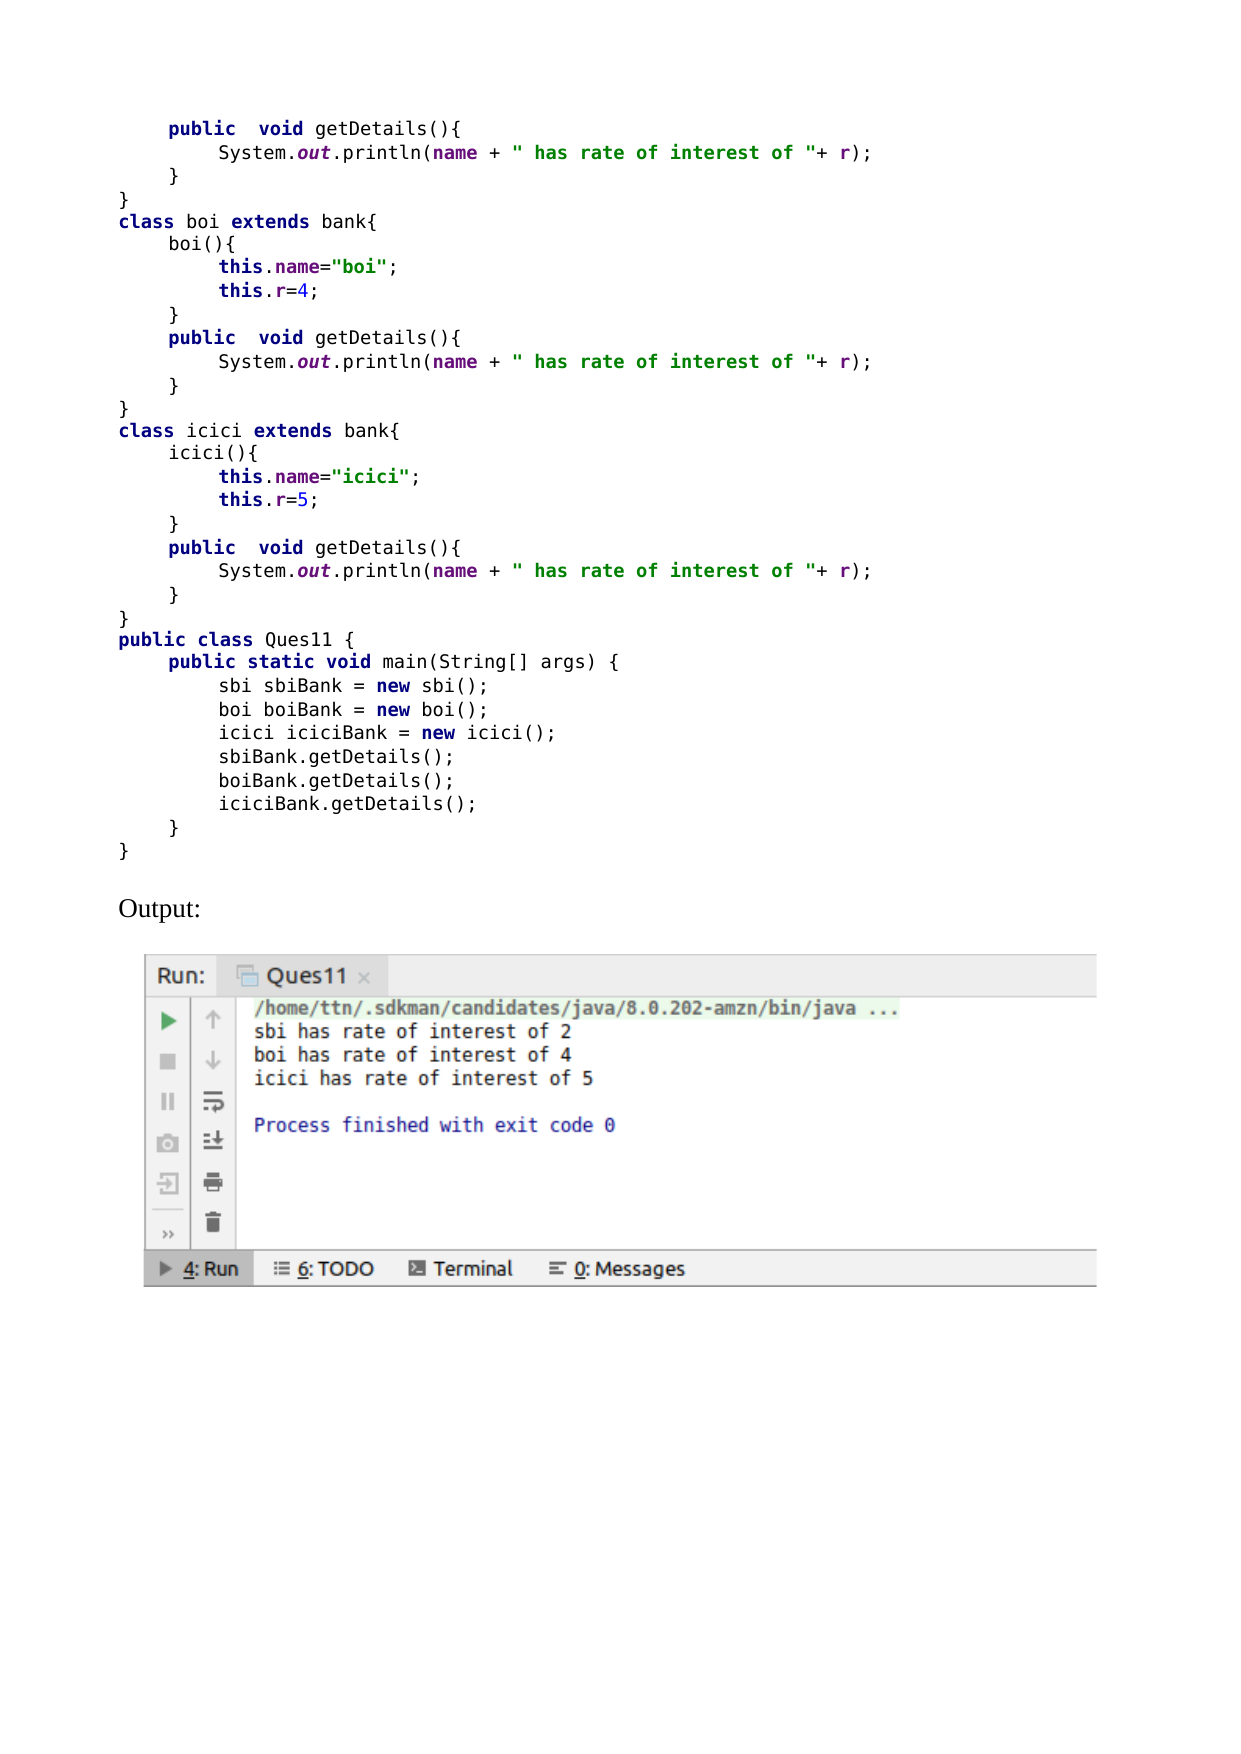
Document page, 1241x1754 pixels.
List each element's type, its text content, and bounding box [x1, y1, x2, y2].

text boi boiBank = new boi(); [118, 699, 1122, 722]
text System.out.println(name + " has rate of interest of "+ r); [118, 142, 1122, 165]
text public void getDetails(){ [118, 118, 1122, 142]
picture [143, 954, 1097, 1287]
text } [118, 841, 1122, 862]
text iciciBank.getDetails(); [118, 793, 1122, 817]
text } [118, 189, 1122, 211]
text public static void main(String[] args) { [118, 651, 1122, 675]
text this.r=5; [118, 489, 1122, 513]
text public void getDetails(){ [118, 327, 1122, 351]
text System.out.println(name + " has rate of interest of "+ r); [118, 351, 1122, 375]
text public class Ques11 { [118, 629, 1122, 651]
text this.r=4; [118, 280, 1122, 304]
text this.name="icici"; [118, 466, 1122, 489]
text } [118, 513, 1122, 537]
text icici(){ [118, 442, 1122, 466]
text boiBank.getDetails(); [118, 769, 1122, 793]
text } [118, 817, 1122, 841]
text } [118, 608, 1122, 629]
text } [118, 165, 1122, 189]
text } [118, 375, 1122, 398]
text sbi sbiBank = new sbi(); [118, 675, 1122, 699]
text System.out.println(name + " has rate of interest of "+ r); [118, 560, 1122, 584]
text Output: [118, 892, 1122, 923]
text class icici extends bank{ [118, 420, 1122, 442]
text this.name="boi"; [118, 256, 1122, 280]
text } [118, 398, 1122, 420]
text class boi extends bank{ [118, 211, 1122, 233]
text } [118, 584, 1122, 608]
text public void getDetails(){ [118, 537, 1122, 560]
text boi(){ [118, 233, 1122, 256]
text sbiBank.getDetails(); [118, 746, 1122, 769]
text } [118, 304, 1122, 327]
text icici iciciBank = new icici(); [118, 722, 1122, 746]
